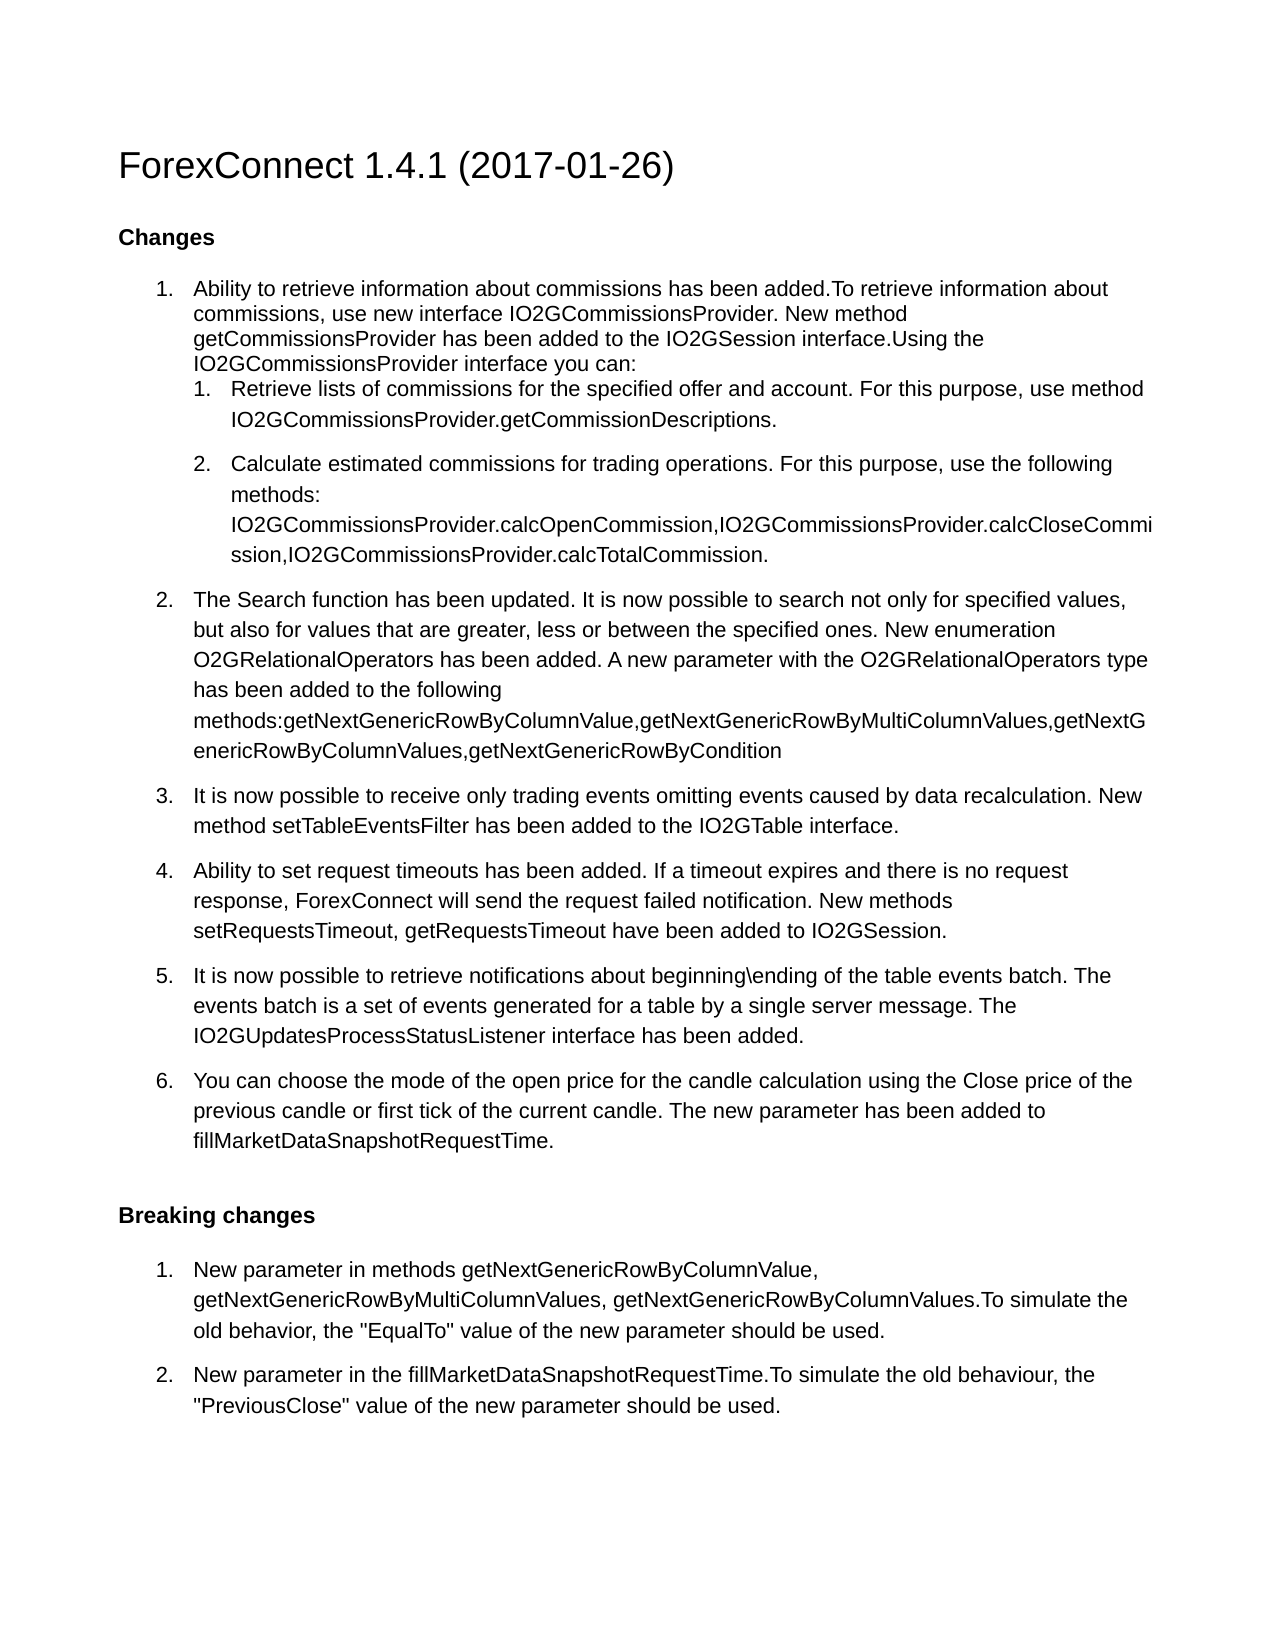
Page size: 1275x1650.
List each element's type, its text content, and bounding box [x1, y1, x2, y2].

list Retrieve lists of commissions for the specified offer and account. For this purpose, use method IO2GCommissionsProvider.getCommissionDescriptions. [193, 376, 1157, 432]
list Calculate estimated commissions for trading operations. For this purpose, use the following methods: IO2GCommissionsProvider.calcOpenCommission,IO2GCommissionsProvider.calcCloseCommission,IO2GCommissionsProvider.calcTotalCommission. [193, 451, 1157, 567]
list You can choose the mode of the open price for the candle calculation using the Close price of the previous candle or first tick of the current candle. The new parameter has been added to fillMarketDataSnapshotRequestTime. [156, 1068, 1157, 1154]
list It is now possible to retrieve notifications about beginning\ending of the table events batch. The events batch is a set of events generated for a table by a single server message. The IO2GUpdatesProcessStatusListener interface has been added. [156, 963, 1157, 1048]
text Breaking changes [118, 1202, 1157, 1228]
list New parameter in methods getNextGenericRowByColumnValue, getNextGenericRowByMultiColumnValues, getNextGenericRowByColumnValues.To simulate the old behavior, the "EqualTo" value of the new parameter should be used. [156, 1257, 1157, 1343]
list Ability to retrieve information about commissions has been added.To retrieve information about commissions, use new interface IO2GCommissionsProvider. New method getCommissionsProvider has been added to the IO2GSession interface.Using the IO2GCommissionsProvider interface you can: [156, 276, 1157, 376]
subtitle ForexConnect 1.4.1 (2017-01-26) [118, 143, 1157, 186]
list It is now possible to receive only trading events omitting events caused by data recalculation. New method setTableEventsFilter has been added to the IO2GTable interface. [156, 783, 1157, 838]
list New parameter in the fillMarketDataSnapshotRequestTime.To simulate the old behaviour, the "PreviousClose" value of the new parameter should be used. [156, 1362, 1157, 1418]
list Ability to set request timeouts has been added. If a timeout expires and there is no request response, ForexConnect will send the request failed notification. New methods setRequestsTimeout, getRequestsTimeout have been added to IO2GSession. [156, 858, 1157, 943]
list The Search function has been updated. It is now possible to search not only for specified values, but also for values that are greater, less or between the specified ones. New enumeration O2GRelationalOperators has been added. A new parameter with the O2GRelationalOperators type has been added to the following methods:getNextGenericRowByColumnValue,getNextGenericRowByMultiColumnValues,getNextGenericRowByColumnValues,getNextGenericRowByCondition [156, 587, 1157, 763]
text Changes [118, 224, 1157, 250]
